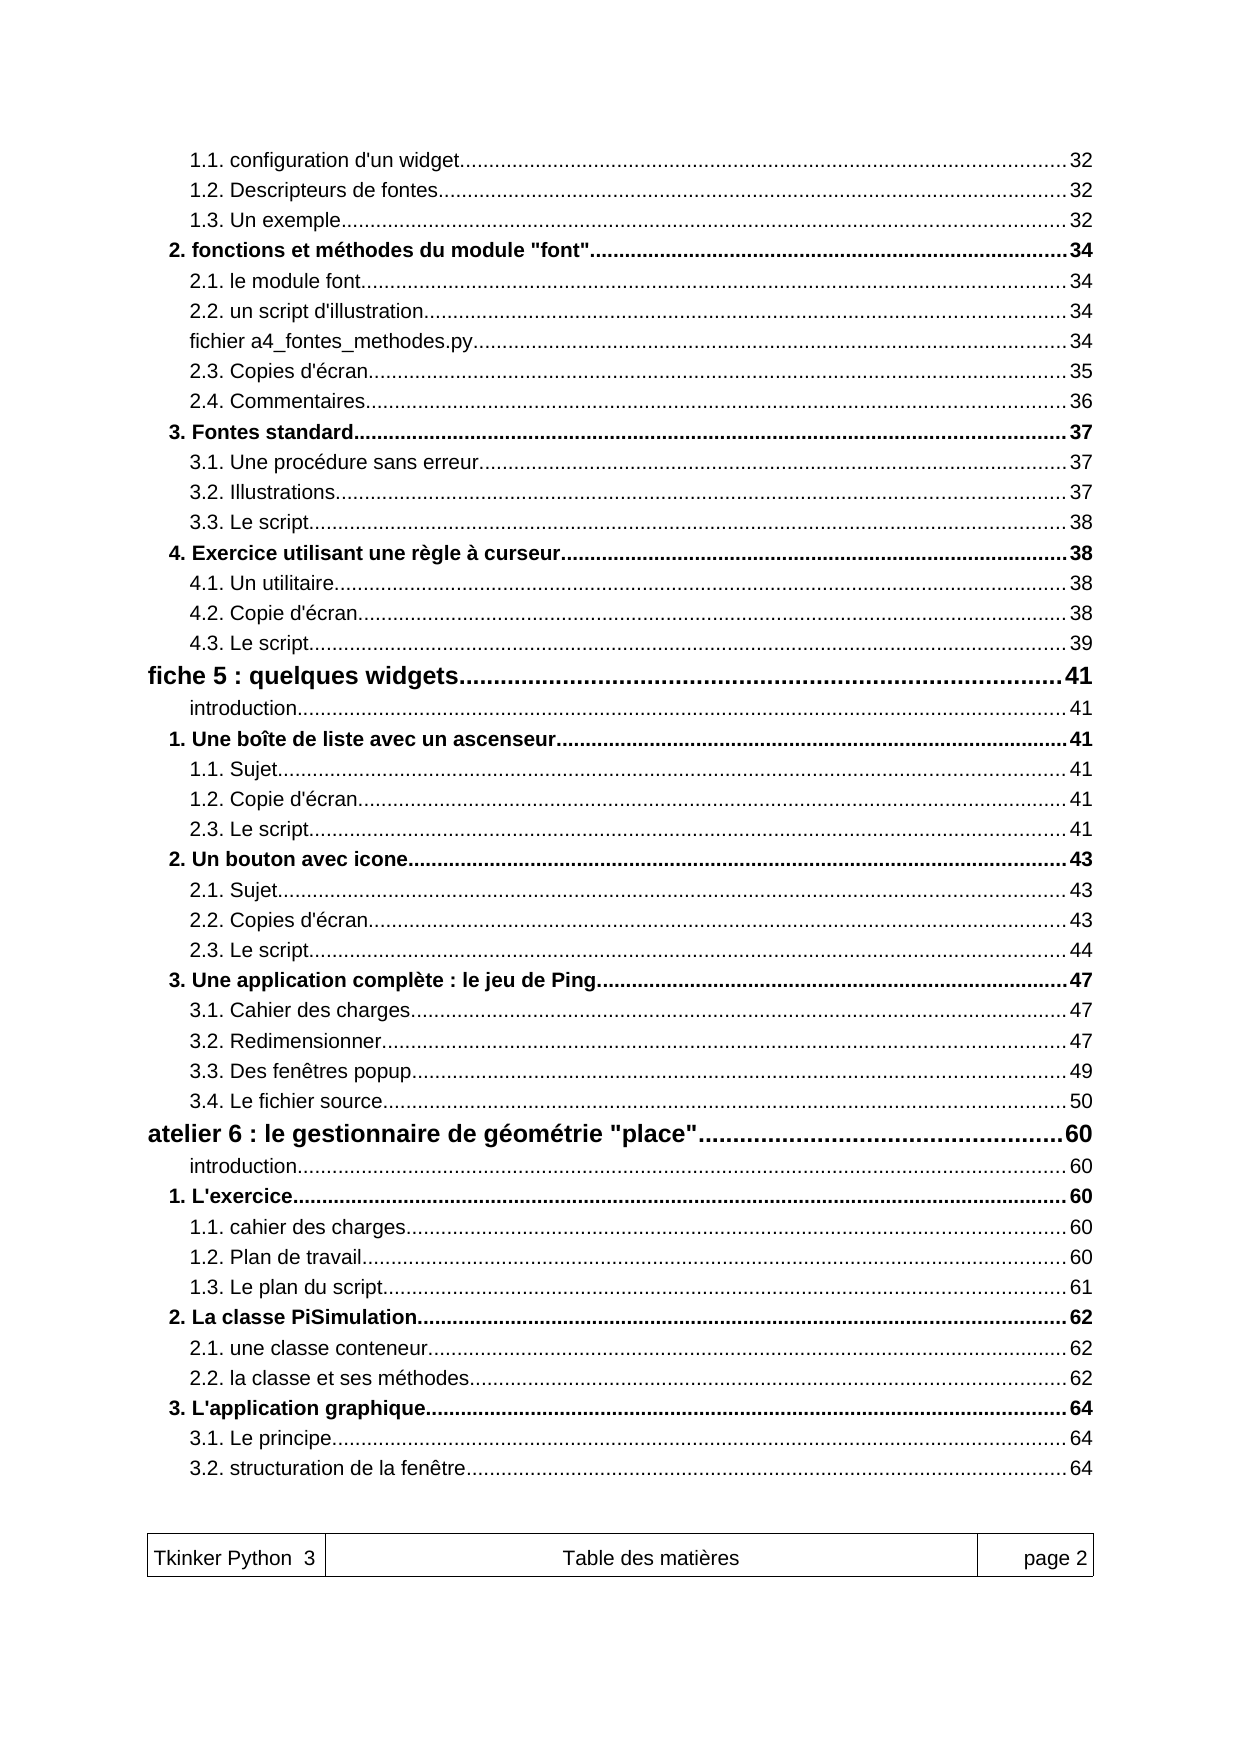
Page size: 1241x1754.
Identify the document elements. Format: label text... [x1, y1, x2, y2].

text 3.2. structuration de la fenêtre 64 [189, 1456, 1093, 1480]
text 3. L'application graphique. 64 [168, 1396, 1093, 1420]
text 2.3. Le script. 41 [189, 817, 1093, 841]
text 3.3. Des fenêtres popup. 49 [189, 1059, 1093, 1083]
text 2.1. le module font. 34 [189, 268, 1093, 292]
text 1.3. Le plan du script. 61 [189, 1275, 1093, 1299]
text 3.2. Illustrations. 37 [189, 480, 1093, 504]
text fichier a4_fontes_methodes.py 34 [189, 329, 1093, 353]
text 4.2. Copie d'écran. 38 [189, 601, 1093, 625]
text 3.1. Le principe. 64 [189, 1426, 1093, 1450]
text atelier 6 : le gestionnaire de géométrie "place" 60 [148, 1119, 1093, 1148]
text 2.3. Copies d'écran. 35 [189, 359, 1093, 383]
text introduction 60 [189, 1154, 1093, 1178]
text 4.1. Un utilitaire. 38 [189, 571, 1093, 594]
text 1.3. Un exemple. 32 [189, 208, 1093, 232]
text 3.1. Cahier des charges. 47 [189, 998, 1093, 1022]
text introduction. 41 [189, 696, 1093, 720]
text 2.2. un script d'illustration. 34 [189, 299, 1093, 323]
text 3.4. Le fichier source. 50 [189, 1089, 1093, 1113]
text 1.1. Sujet. 41 [189, 757, 1093, 781]
text 2.2. Copies d'écran. 43 [189, 908, 1093, 932]
text 2. fonctions et méthodes du module "font". 34 [168, 238, 1093, 262]
text 2.1. une classe conteneur. 62 [189, 1335, 1093, 1359]
text 1.1. cahier des charges. 60 [189, 1214, 1093, 1238]
text fiche 5 : quelques widgets 41 [148, 661, 1093, 690]
text 3.1. Une procédure sans erreur. 37 [189, 450, 1093, 474]
text 4. Exercice utilisant une règle à curseur. 38 [168, 540, 1093, 564]
text 3. Fontes standard. 37 [168, 419, 1093, 443]
text 1.2. Plan de travail. 60 [189, 1245, 1093, 1269]
text 2.3. Le script. 44 [189, 938, 1093, 962]
text 2. La classe PiSimulation. 62 [168, 1305, 1093, 1329]
text 3.2. Redimensionner. 47 [189, 1028, 1093, 1052]
text 1. L'exercice. 60 [168, 1184, 1093, 1208]
text 1.2. Copie d'écran. 41 [189, 787, 1093, 811]
text 2.1. Sujet. 43 [189, 877, 1093, 901]
text 1.1. configuration d'un widget. 32 [189, 148, 1093, 172]
text 3.3. Le script. 38 [189, 510, 1093, 534]
text 3. Une application complète : le jeu de Ping. 47 [168, 968, 1093, 992]
text 1. Une boîte de liste avec un ascenseur. 41 [168, 726, 1093, 750]
text 2. Un bouton avec icone. 43 [168, 847, 1093, 871]
text 2.4. Commentaires. 36 [189, 389, 1093, 413]
text 2.2. la classe et ses méthodes. 62 [189, 1366, 1093, 1389]
text 1.2. Descripteurs de fontes. 32 [189, 178, 1093, 202]
text 4.3. Le script. 39 [189, 631, 1093, 655]
